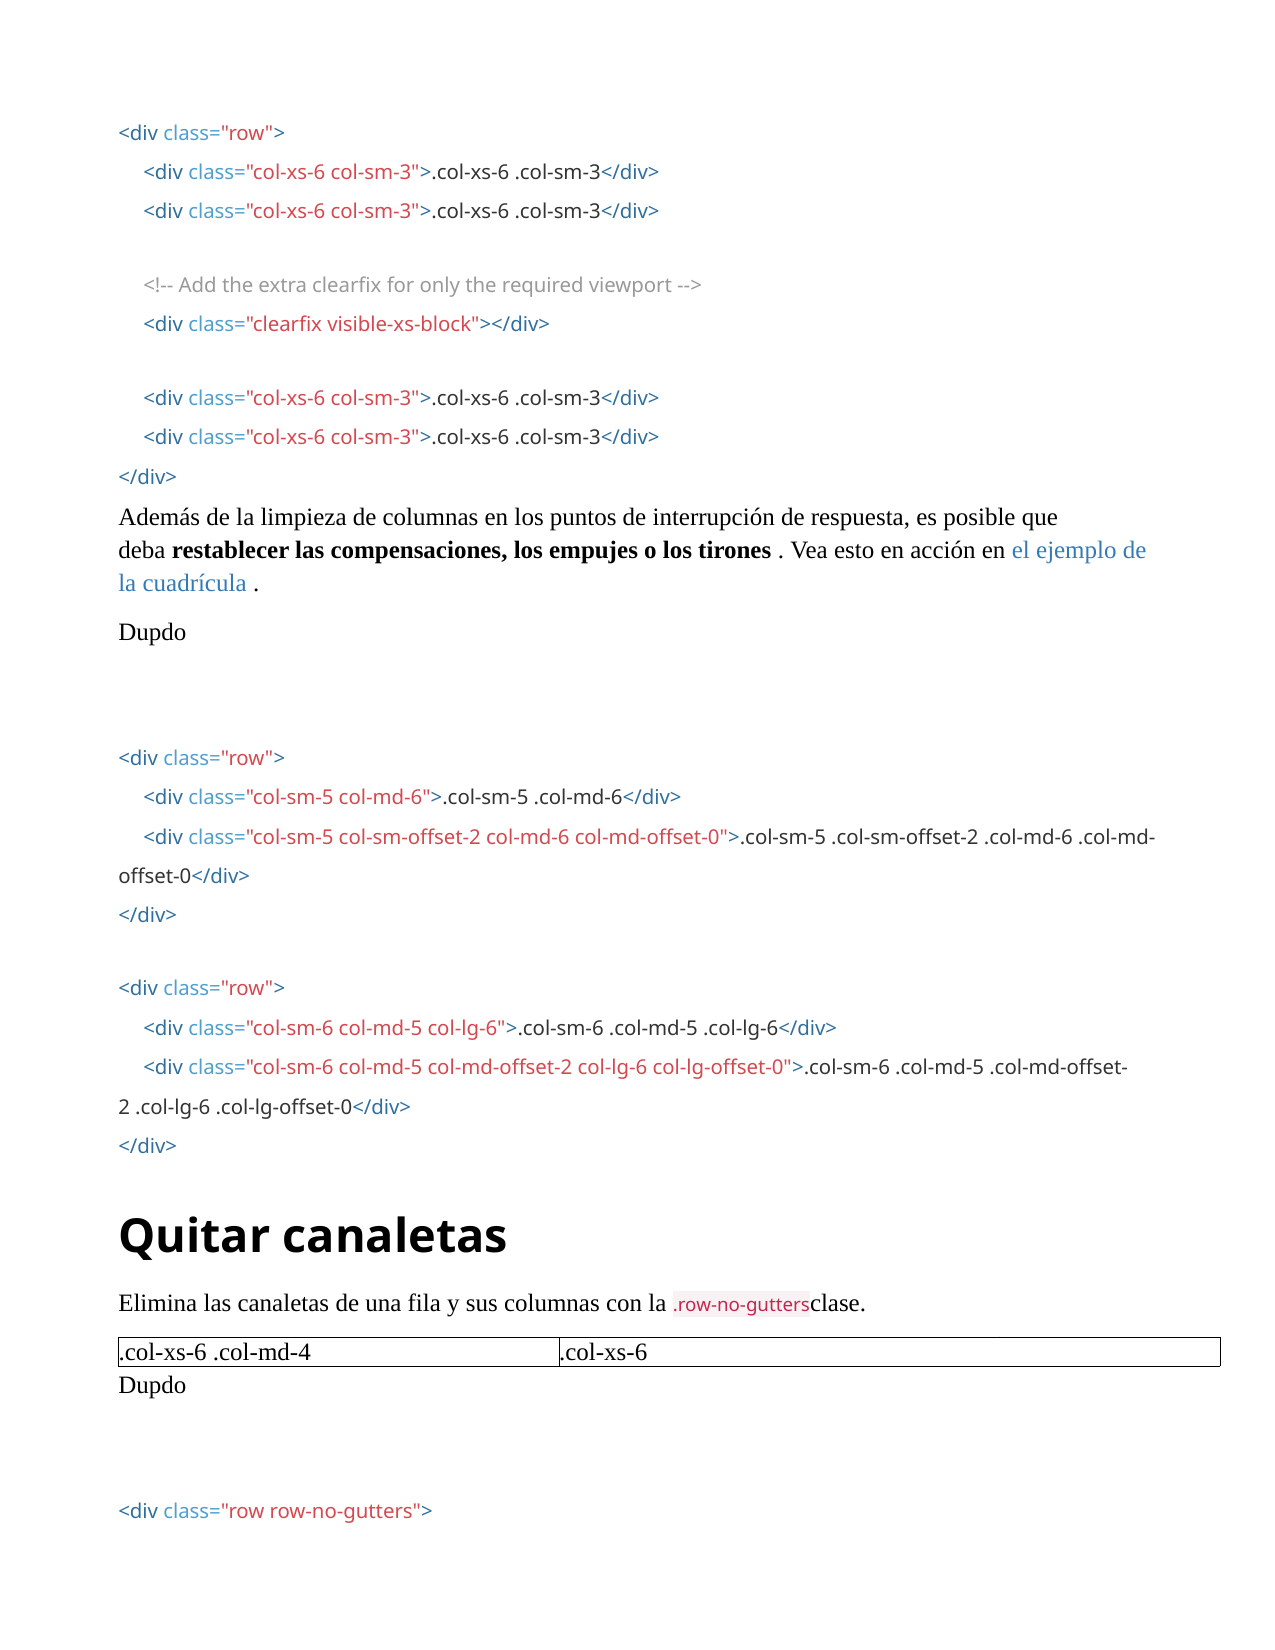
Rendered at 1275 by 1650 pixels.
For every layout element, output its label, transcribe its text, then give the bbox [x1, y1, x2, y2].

text <div class="col-sm-6 col-md-5 col-md-offset-2 col-lg-6 col-lg-offset-0">.col-sm-6 .col-md-5 .col-md-offset-2 .col-lg-6 .col-lg-offset-0</div> [118, 1053, 1157, 1120]
text <div class="row"> [118, 974, 1157, 1002]
text <div class="col-sm-6 col-md-5 col-lg-6">.col-sm-6 .col-md-5 .col-lg-6</div> [118, 1013, 1157, 1041]
text <div class="col-sm-5 col-md-6">.col-sm-5 .col-md-6</div> [118, 783, 1157, 811]
text Además de la limpieza de columnas en los puntos de interrupción de respuesta, es posible que deba restablecer las compensaciones, los empujes o los tirones . Vea esto en acción en el ejemplo de la cuadrícula . [118, 502, 1157, 597]
text </div> [118, 463, 1157, 490]
subtitle Quitar canaletas [118, 1202, 1157, 1266]
text Dupdo [118, 617, 1157, 645]
text Dupdo [118, 1367, 1157, 1399]
text </div> [118, 901, 1157, 929]
text </div> [118, 1132, 1157, 1159]
text Elimina las canaletas de una fila y sus columnas con la .row-no-guttersclase. [118, 1288, 1157, 1317]
text <div class="row"> [118, 118, 1157, 146]
text <div class="clearfix visible-xs-block"></div> [118, 310, 1157, 338]
text <div class="col-xs-6 col-sm-3">.col-xs-6 .col-sm-3</div> [118, 157, 1157, 185]
text .col-xs-6 [560, 1338, 1219, 1366]
text <div class="row row-no-gutters"> [118, 1497, 1157, 1524]
text <!-- Add the extra clearfix for only the required viewport --> [118, 270, 1157, 298]
text <div class="col-xs-6 col-sm-3">.col-xs-6 .col-sm-3</div> [118, 423, 1157, 451]
text <div class="col-xs-6 col-sm-3">.col-xs-6 .col-sm-3</div> [118, 383, 1157, 411]
text <div class="col-xs-6 col-sm-3">.col-xs-6 .col-sm-3</div> [118, 197, 1157, 225]
text <div class="col-sm-5 col-sm-offset-2 col-md-6 col-md-offset-0">.col-sm-5 .col-sm-offset-2 .col-md-6 .col-md-offset-0</div> [118, 822, 1157, 889]
text <div class="row"> [118, 743, 1157, 771]
text .col-xs-6 .col-md-4 [119, 1338, 559, 1366]
